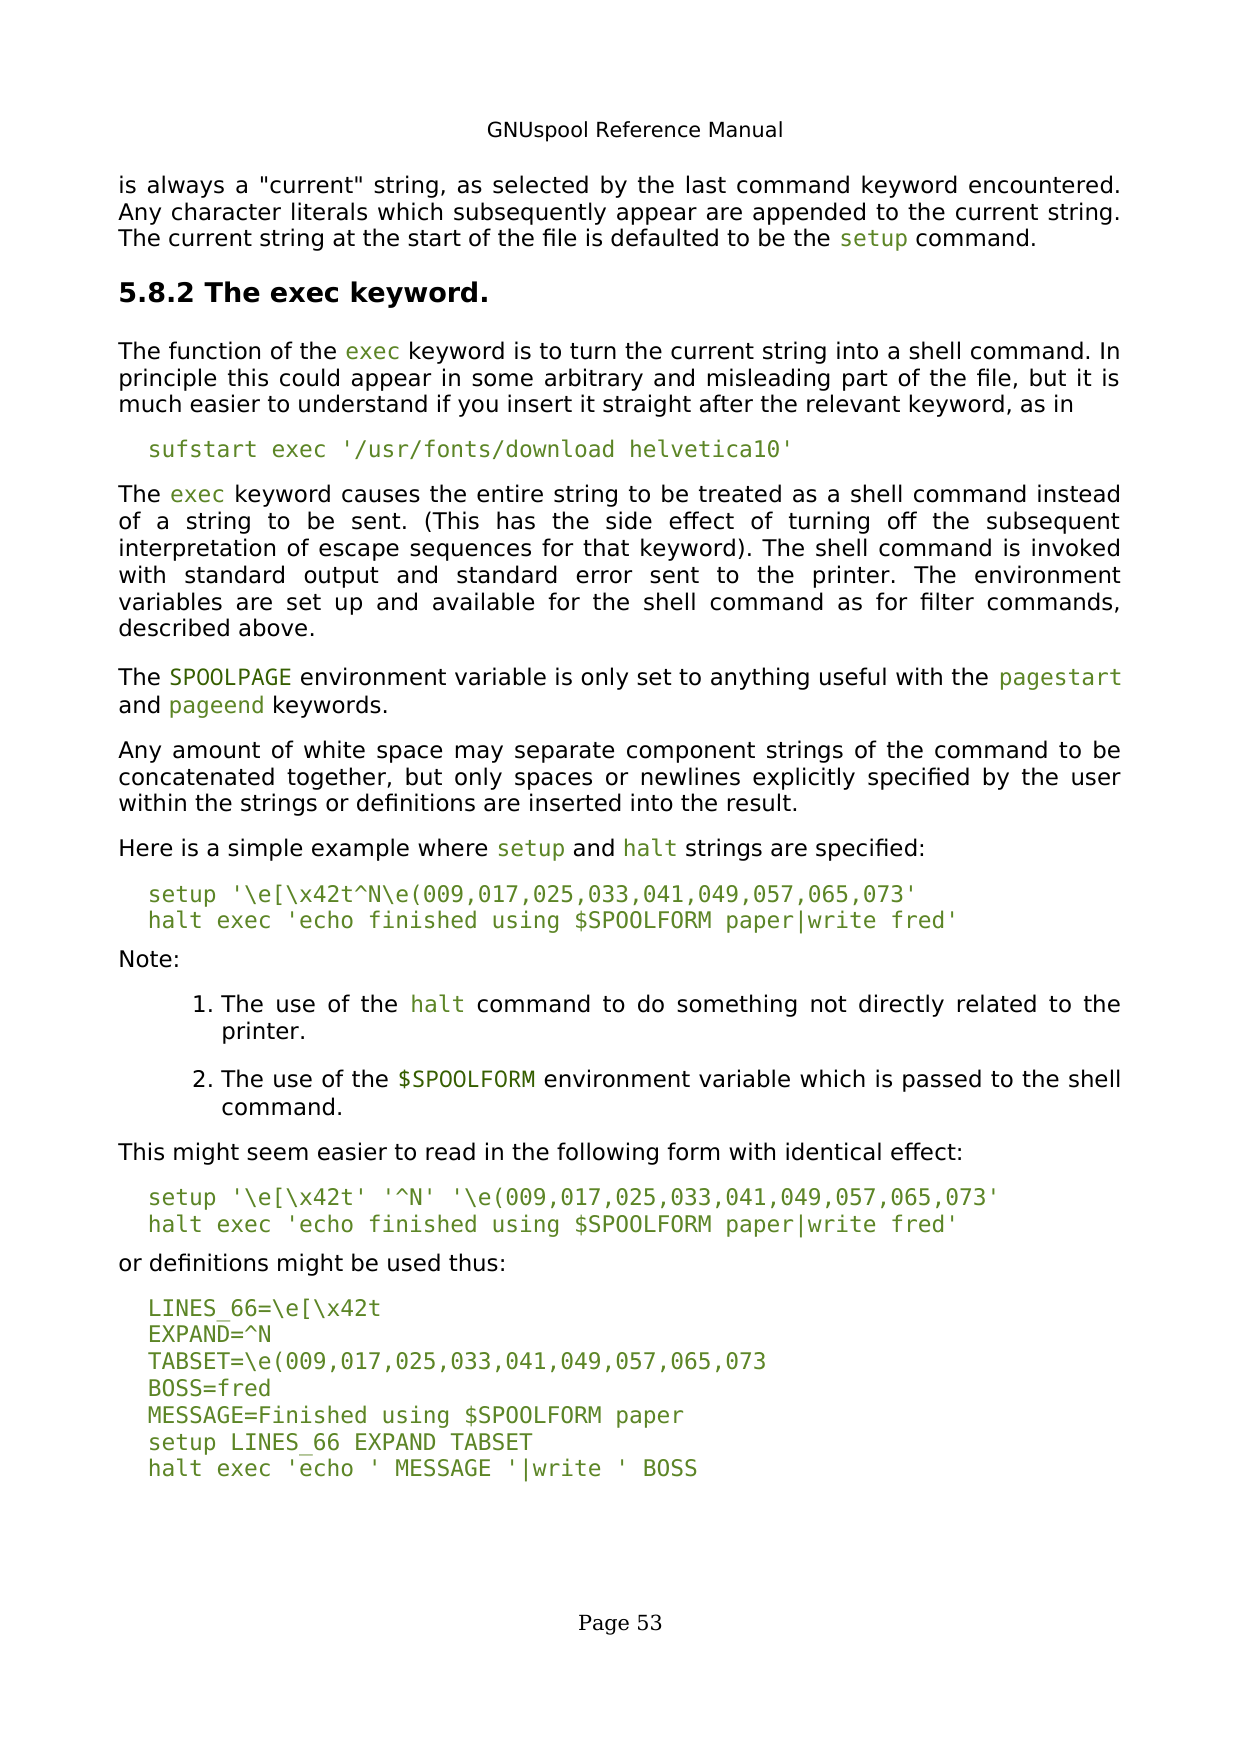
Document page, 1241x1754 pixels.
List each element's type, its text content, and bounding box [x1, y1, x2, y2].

text This might seem easier to read in the following form with identical effect: [118, 1139, 1122, 1166]
text setup '\e[\x42t^N\e(009,017,025,033,041,049,057,065,073' halt exec 'echo finished using $SPOOLFORM paper|write fred' [148, 881, 1122, 934]
text Any amount of white space may separate component strings of the command to be concatenated together, but only spaces or newlines explicitly specified by the user within the strings or definitions are inserted into the result. [118, 737, 1122, 817]
list The use of the halt command to do something not directly related to the printer. [192, 991, 1122, 1045]
text is always a "current" string, as selected by the last command keyword encountered. Any character literals which subsequently appear are appended to the current string. The current string at the start of the file is defaulted to be the setup command. [118, 172, 1122, 252]
text The function of the exec keyword is to turn the current string into a shell command. In principle this could appear in some arbitrary and misleading part of the file, but it is much easier to understand if you insert it straight after the relevant keyword, as in [118, 338, 1122, 418]
text sufstart exec '/usr/fonts/download helvetica10' [148, 437, 1122, 463]
subtitle The exec keyword. [118, 277, 1122, 308]
text setup '\e[\x42t' '^N' '\e(009,017,025,033,041,049,057,065,073' halt exec 'echo finished using $SPOOLFORM paper|write fred' [148, 1184, 1122, 1238]
text LINES_66=\e[\x42t EXPAND=^N TABSET=\e(009,017,025,033,041,049,057,065,073 BOSS=fred MESSAGE=Finished using $SPOOLFORM paper setup LINES_66 EXPAND TABSET halt exec 'echo ' MESSAGE '|write ' BOSS [148, 1295, 1122, 1482]
text Note: [118, 946, 1122, 973]
text The SPOOLPAGE environment variable is only set to anything useful with the pagestart and pageend keywords. [118, 661, 1122, 719]
text The exec keyword causes the entire string to be treated as a shell command instead of a string to be sent. (This has the side effect of turning off the subsequent interpretation of escape sequences for that keyword). The shell command is invoked with standard output and standard error sent to the printer. The environment variables are set up and available for the shell command as for filter commands, described above. [118, 482, 1122, 642]
list The use of the $SPOOLFORM environment variable which is passed to the shell command. [192, 1063, 1122, 1121]
text or definitions might be used thus: [118, 1250, 1122, 1277]
text Here is a simple example where setup and halt strings are specified: [118, 836, 1122, 862]
